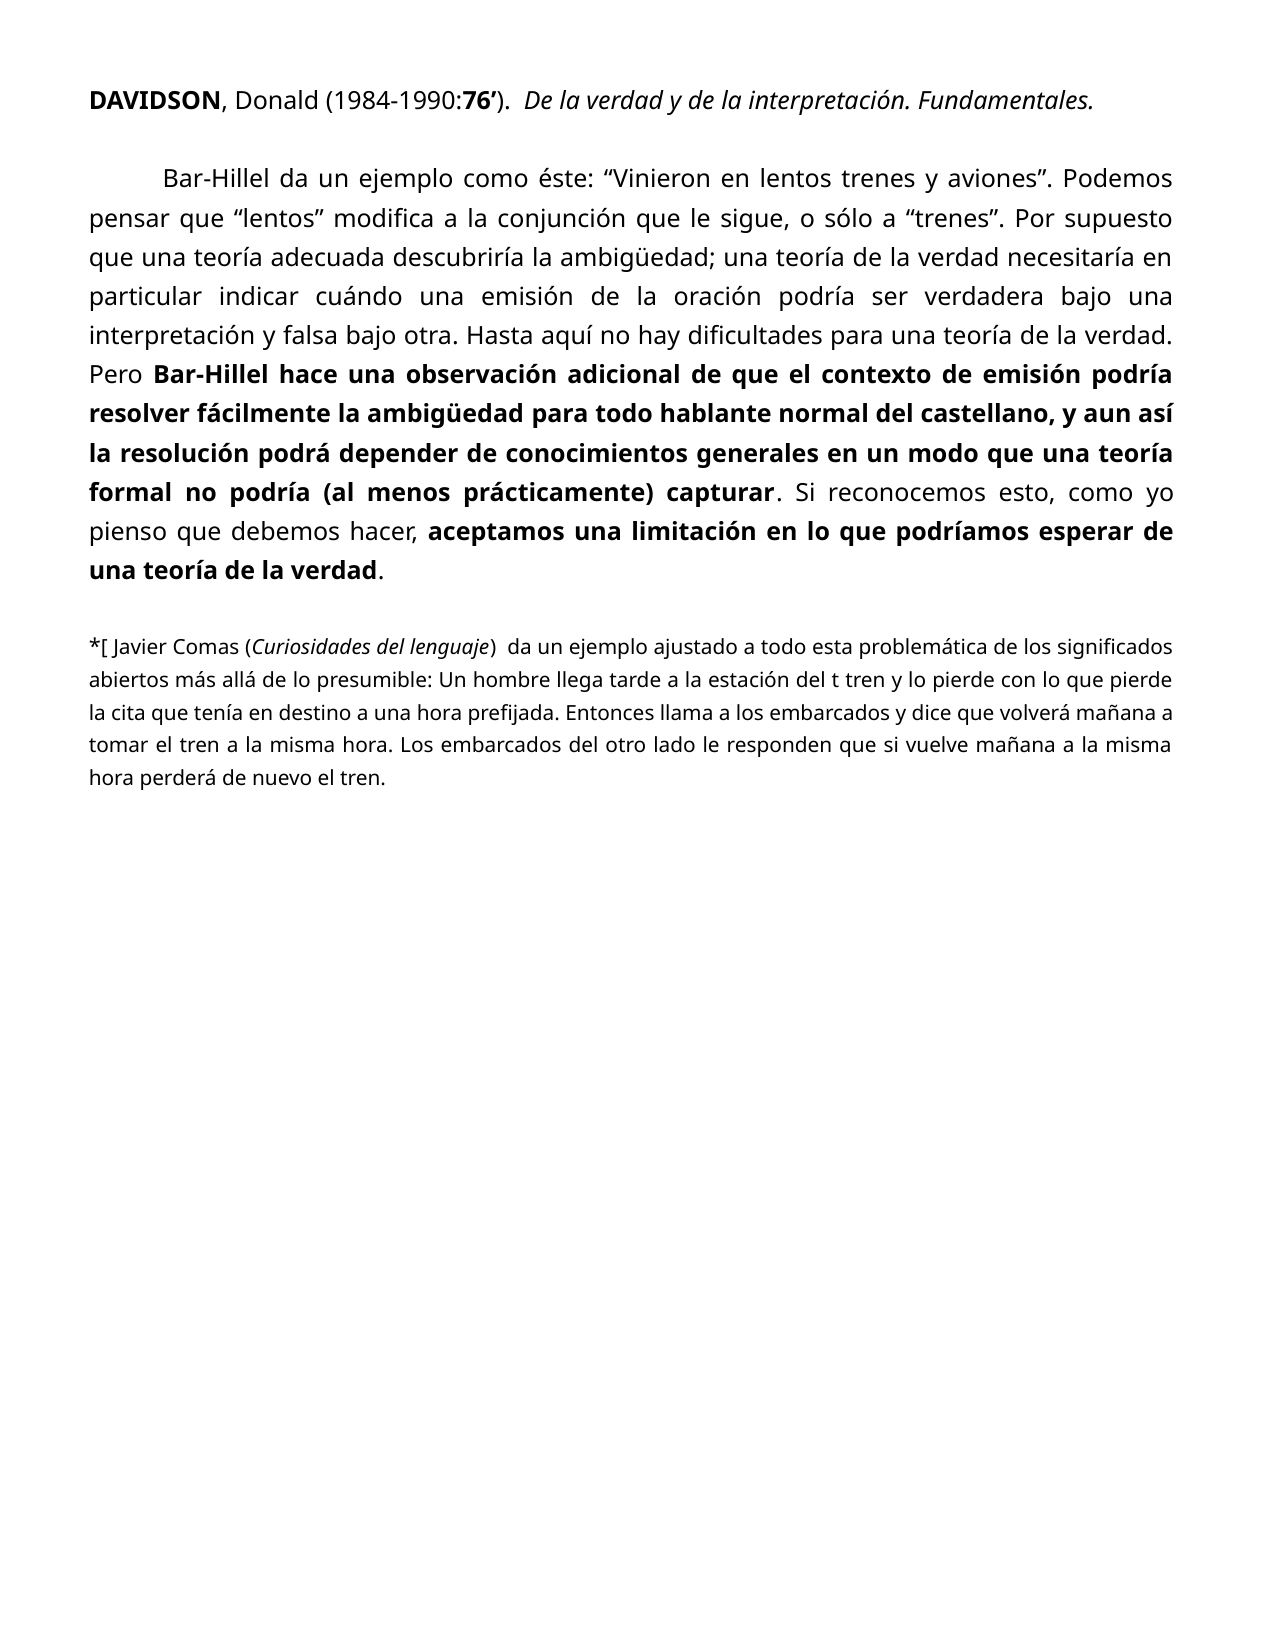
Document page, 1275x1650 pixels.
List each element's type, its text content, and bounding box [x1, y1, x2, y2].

text *[ Javier Comas (Curiosidades del lenguaje) da un ejemplo ajustado a todo esta problemática de los significados abiertos más allá de lo presumible: Un hombre llega tarde a la estación del t tren y lo pierde con lo que pierde la cita que tenía en destino a una hora prefijada. Entonces llama a los embarcados y dice que volverá mañana a tomar el tren a la misma hora. Los embarcados del otro lado le responden que si vuelve mañana a la misma hora perderá de nuevo el tren. [88, 631, 1174, 791]
text Bar-Hillel da un ejemplo como éste: “Vinieron en lentos trenes y aviones”. Podemos pensar que “lentos” modifica a la conjunción que le sigue, o sólo a “trenes”. Por supuesto que una teoría adecuada descubriría la ambigüedad; una teoría de la verdad necesitaría en particular indicar cuándo una emisión de la oración podría ser verdadera bajo una interpretación y falsa bajo otra. Hasta aquí no hay dificultades para una teoría de la verdad. Pero Bar-Hillel hace una observación adicional de que el contexto de emisión podría resolver fácilmente la ambigüedad para todo hablante normal del castellano, y aun así la resolución podrá depender de conocimientos generales en un modo que una teoría formal no podría (al menos prácticamente) capturar. Si reconocemos esto, como yo pienso que debemos hacer, aceptamos una limitación en lo que podríamos esperar de una teoría de la verdad. [88, 161, 1174, 587]
text DAVIDSON, Donald (1984-1990:76’). De la verdad y de la interpretación. Fundamentales. [88, 83, 1174, 117]
